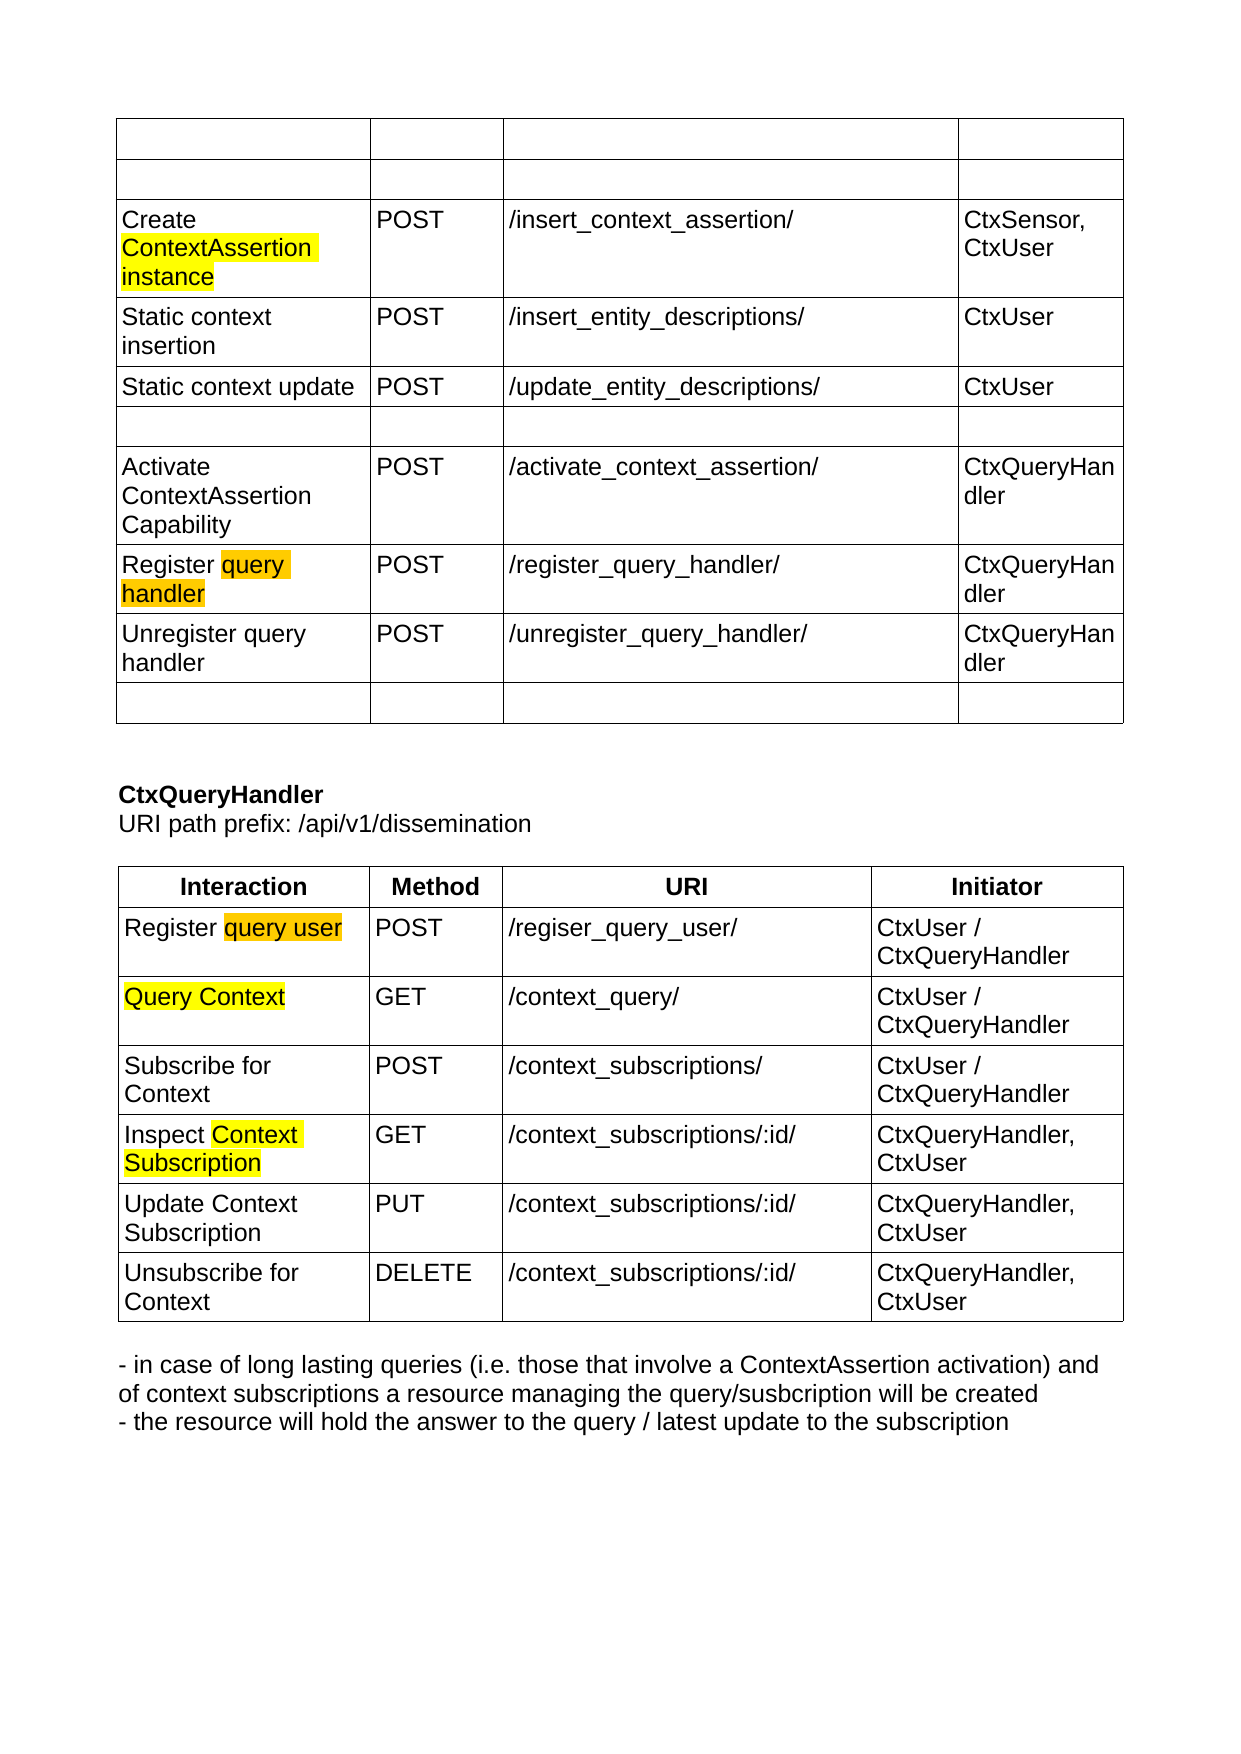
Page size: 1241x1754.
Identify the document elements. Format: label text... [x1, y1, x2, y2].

text CtxQueryHandler [118, 780, 1122, 809]
table_cell POST [371, 200, 503, 297]
table_cell [371, 683, 503, 722]
table_cell CtxQueryHandler [959, 614, 1123, 682]
table_cell CtxQueryHandler, CtxUser [872, 1184, 1123, 1252]
table_cell [504, 119, 958, 158]
table_header Interaction [119, 867, 369, 907]
table_header Initiator [872, 867, 1123, 907]
table_cell Static context update [117, 367, 370, 406]
table_cell [117, 683, 370, 722]
table_cell [504, 683, 958, 722]
table_cell CtxUser / CtxQueryHandler [872, 977, 1123, 1045]
text - the resource will hold the answer to the query / latest update to the subscription [118, 1407, 1122, 1436]
table_cell POST [371, 545, 503, 613]
table_cell Register query handler [117, 545, 370, 613]
table_cell CtxQueryHandler [959, 447, 1123, 544]
table_cell /update_entity_descriptions/ [504, 367, 958, 406]
table_cell POST [371, 614, 503, 682]
table_cell [371, 119, 503, 158]
table_cell CtxSensor, CtxUser [959, 200, 1123, 297]
table_cell [959, 683, 1123, 722]
table_header URI [503, 867, 871, 907]
table_cell CtxUser / CtxQueryHandler [872, 1046, 1123, 1114]
table_cell /context_query/ [503, 977, 871, 1045]
table_header Method [370, 867, 502, 907]
table_cell CtxQueryHandler, CtxUser [872, 1115, 1123, 1183]
table_cell [117, 160, 370, 199]
table_cell CtxQueryHandler, CtxUser [872, 1253, 1123, 1321]
table_cell Update Context Subscription [119, 1184, 369, 1252]
text - in case of long lasting queries (i.e. those that involve a ContextAssertion activation) and of context subscriptions a resource managing the query/susbcription will be created [118, 1350, 1122, 1407]
table_cell CtxUser [959, 298, 1123, 366]
table_cell GET [370, 1115, 502, 1183]
table_cell [117, 119, 370, 158]
table_cell [959, 119, 1123, 158]
table_cell Static context insertion [117, 298, 370, 366]
table_cell CtxQueryHandler [959, 545, 1123, 613]
table_cell Unsubscribe for Context [119, 1253, 369, 1321]
table_cell /context_subscriptions/:id/ [503, 1115, 871, 1183]
table_cell /context_subscriptions/:id/ [503, 1184, 871, 1252]
table_cell [504, 160, 958, 199]
table_cell Query Context [119, 977, 369, 1045]
table_cell POST [371, 367, 503, 406]
table_cell [959, 407, 1123, 446]
table_cell GET [370, 977, 502, 1045]
table_cell /insert_entity_descriptions/ [504, 298, 958, 366]
table_cell /activate_context_assertion/ [504, 447, 958, 544]
table_cell /context_subscriptions/:id/ [503, 1253, 871, 1321]
text URI path prefix: /api/v1/dissemination [118, 809, 1122, 838]
table_cell [504, 407, 958, 446]
table_cell POST [371, 298, 503, 366]
table_cell POST [370, 908, 502, 976]
table_cell Subscribe for Context [119, 1046, 369, 1114]
table_cell CtxUser [959, 367, 1123, 406]
table_cell POST [370, 1046, 502, 1114]
table_cell [371, 160, 503, 199]
table_cell Unregister query handler [117, 614, 370, 682]
table_cell Register query user [119, 908, 369, 976]
table_cell /context_subscriptions/ [503, 1046, 871, 1114]
table_cell [117, 407, 370, 446]
table_cell DELETE [370, 1253, 502, 1321]
table_cell /insert_context_assertion/ [504, 200, 958, 297]
table_cell [371, 407, 503, 446]
table_cell /regiser_query_user/ [503, 908, 871, 976]
table_cell /register_query_handler/ [504, 545, 958, 613]
table_cell PUT [370, 1184, 502, 1252]
table_cell [959, 160, 1123, 199]
table_cell CtxUser / CtxQueryHandler [872, 908, 1123, 976]
table_cell Create ContextAssertion instance [117, 200, 370, 297]
table_cell Activate ContextAssertion Capability [117, 447, 370, 544]
table_cell Inspect Context Subscription [119, 1115, 369, 1183]
table_cell POST [371, 447, 503, 544]
table_cell /unregister_query_handler/ [504, 614, 958, 682]
